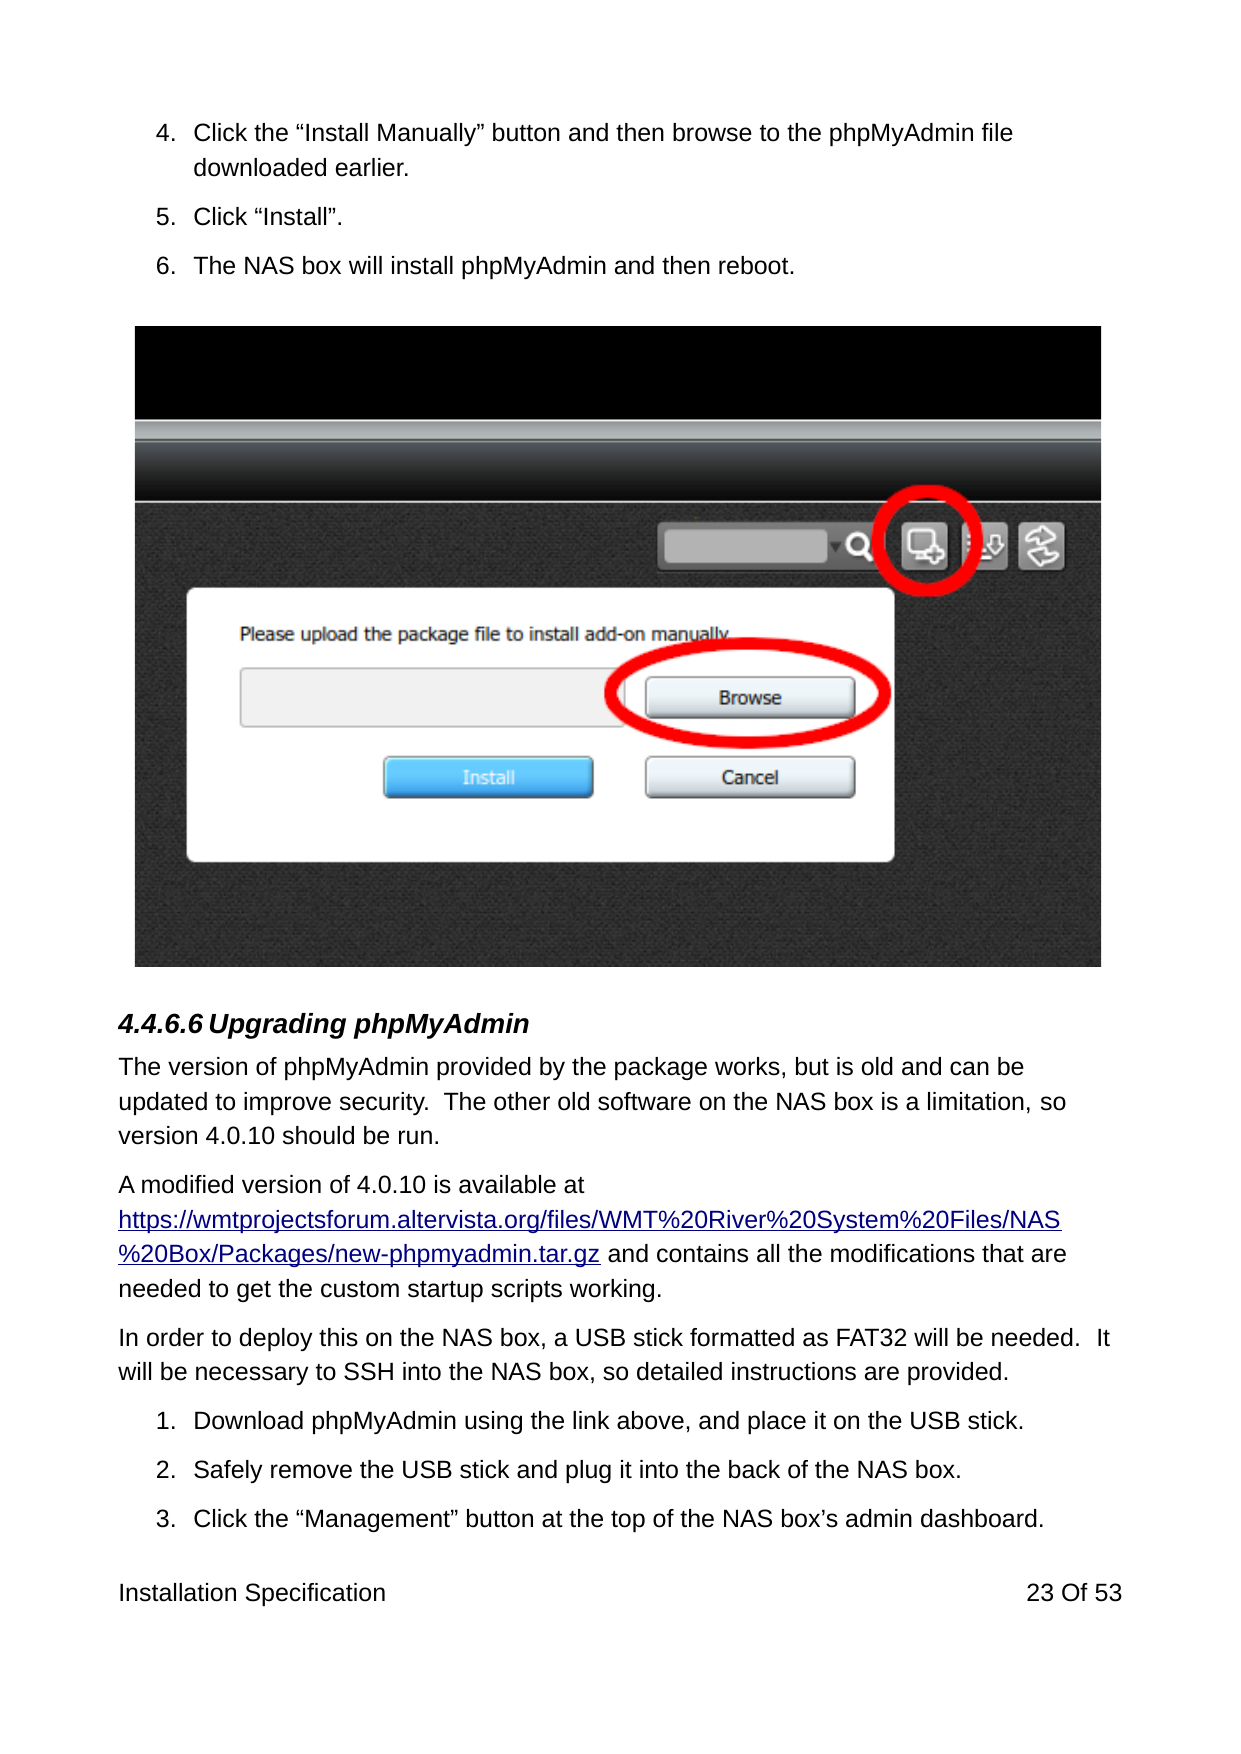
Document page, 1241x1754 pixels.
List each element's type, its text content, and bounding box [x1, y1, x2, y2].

subtitle Upgrading phpMyAdmin [118, 1008, 1122, 1039]
text A modified version of 4.0.10 is available at https://wmtprojectsforum.altervista.org/files/WMT%20River%20System%20Files/NAS%20Box/Packages/new-phpmyadmin.tar.gz and contains all the modifications that are needed to get the custom startup scripts working. [118, 1170, 1122, 1302]
list Click “Install”. [156, 202, 1122, 230]
list The NAS box will install phpMyAdmin and then reboot. [156, 251, 1122, 279]
list Safely remove the USB stick and plug it into the back of the NAS box. [156, 1455, 1122, 1484]
list Click the “Install Manually” button and then browse to the phpMyAdmin file downloaded earlier. [156, 118, 1122, 181]
list Click the “Management” button at the top of the NAS box’s admin dashboard. [156, 1504, 1122, 1533]
list Download phpMyAdmin using the link above, and place it on the USB stick. [156, 1406, 1122, 1435]
text The version of phpMyAdmin provided by the package works, but is old and can be updated to improve security. The other old software on the NAS box is a limitation, so version 4.0.10 should be run. [118, 1052, 1122, 1150]
text In order to deploy this on the NAS box, a USB stick formatted as FAT32 will be needed. It will be necessary to SSH into the NAS box, so detailed instructions are provided. [118, 1323, 1122, 1386]
picture [134, 326, 1102, 967]
